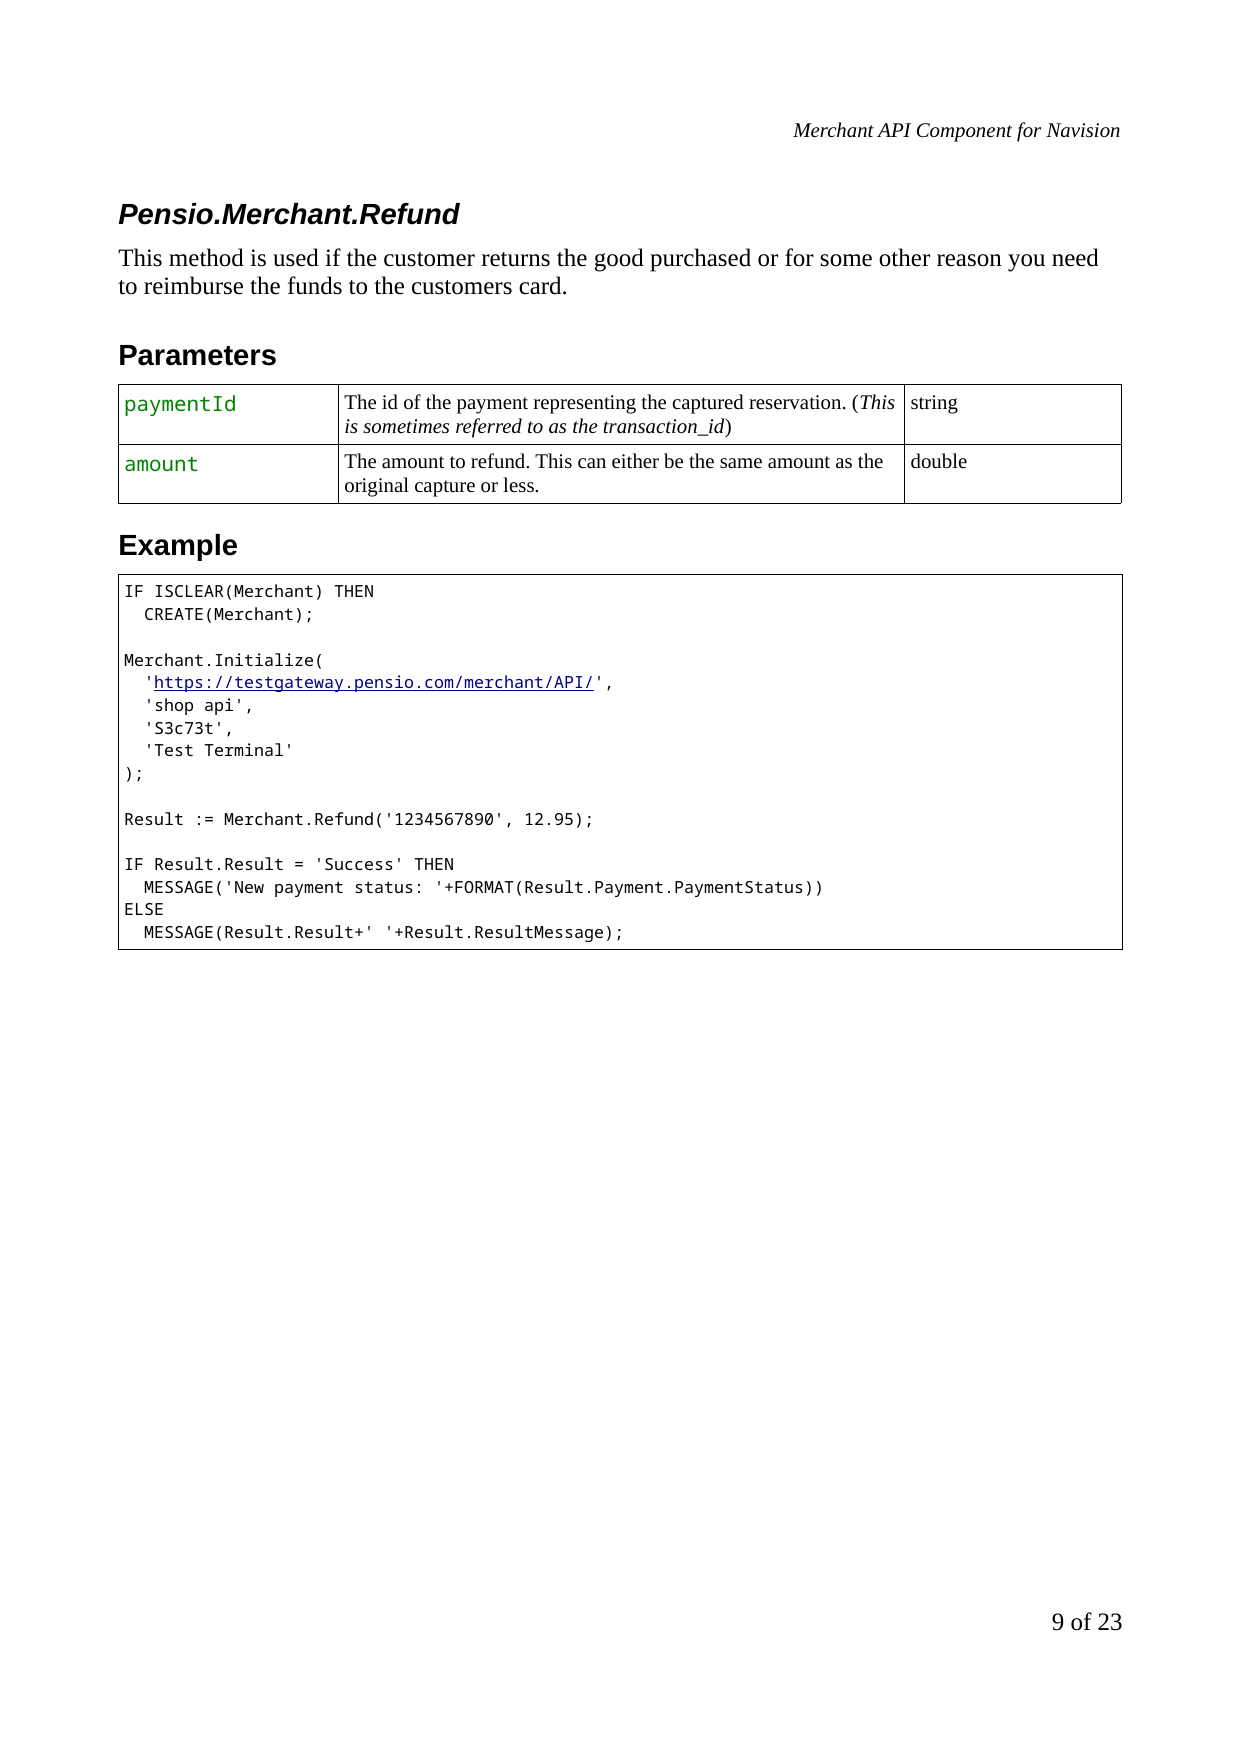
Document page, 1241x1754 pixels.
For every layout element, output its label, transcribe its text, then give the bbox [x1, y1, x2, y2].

table_header paymentId [119, 385, 338, 443]
table_cell amount [119, 445, 338, 503]
text This method is used if the customer returns the good purchased or for some other reason you need to reimburse the funds to the customers card. [118, 243, 1122, 300]
subtitle Pensio.Merchant.Refund [118, 197, 1122, 230]
table_header The id of the payment representing the captured reservation. (This is sometimes referred to as the transaction_id) [339, 385, 904, 443]
subtitle Parameters [118, 338, 1122, 371]
table_cell The amount to refund. This can either be the same amount as the original capture or less. [339, 445, 904, 503]
subtitle Example [118, 528, 1122, 562]
table_header IF ISCLEAR(Merchant) THEN CREATE(Merchant); Merchant.Initialize( 'https://testgateway.pensio.com/merchant/API/', 'shop api', 'S3c73t', 'Test Terminal' ); Result := Merchant.Refund('1234567890', 12.95); IF Result.Result = 'Success' THEN MESSAGE('New payment status: '+FORMAT(Result.Payment.PaymentStatus)) ELSE MESSAGE(Result.Result+' '+Result.ResultMessage); [119, 575, 1122, 949]
table_header string [905, 385, 1121, 443]
table_cell double [905, 445, 1121, 503]
